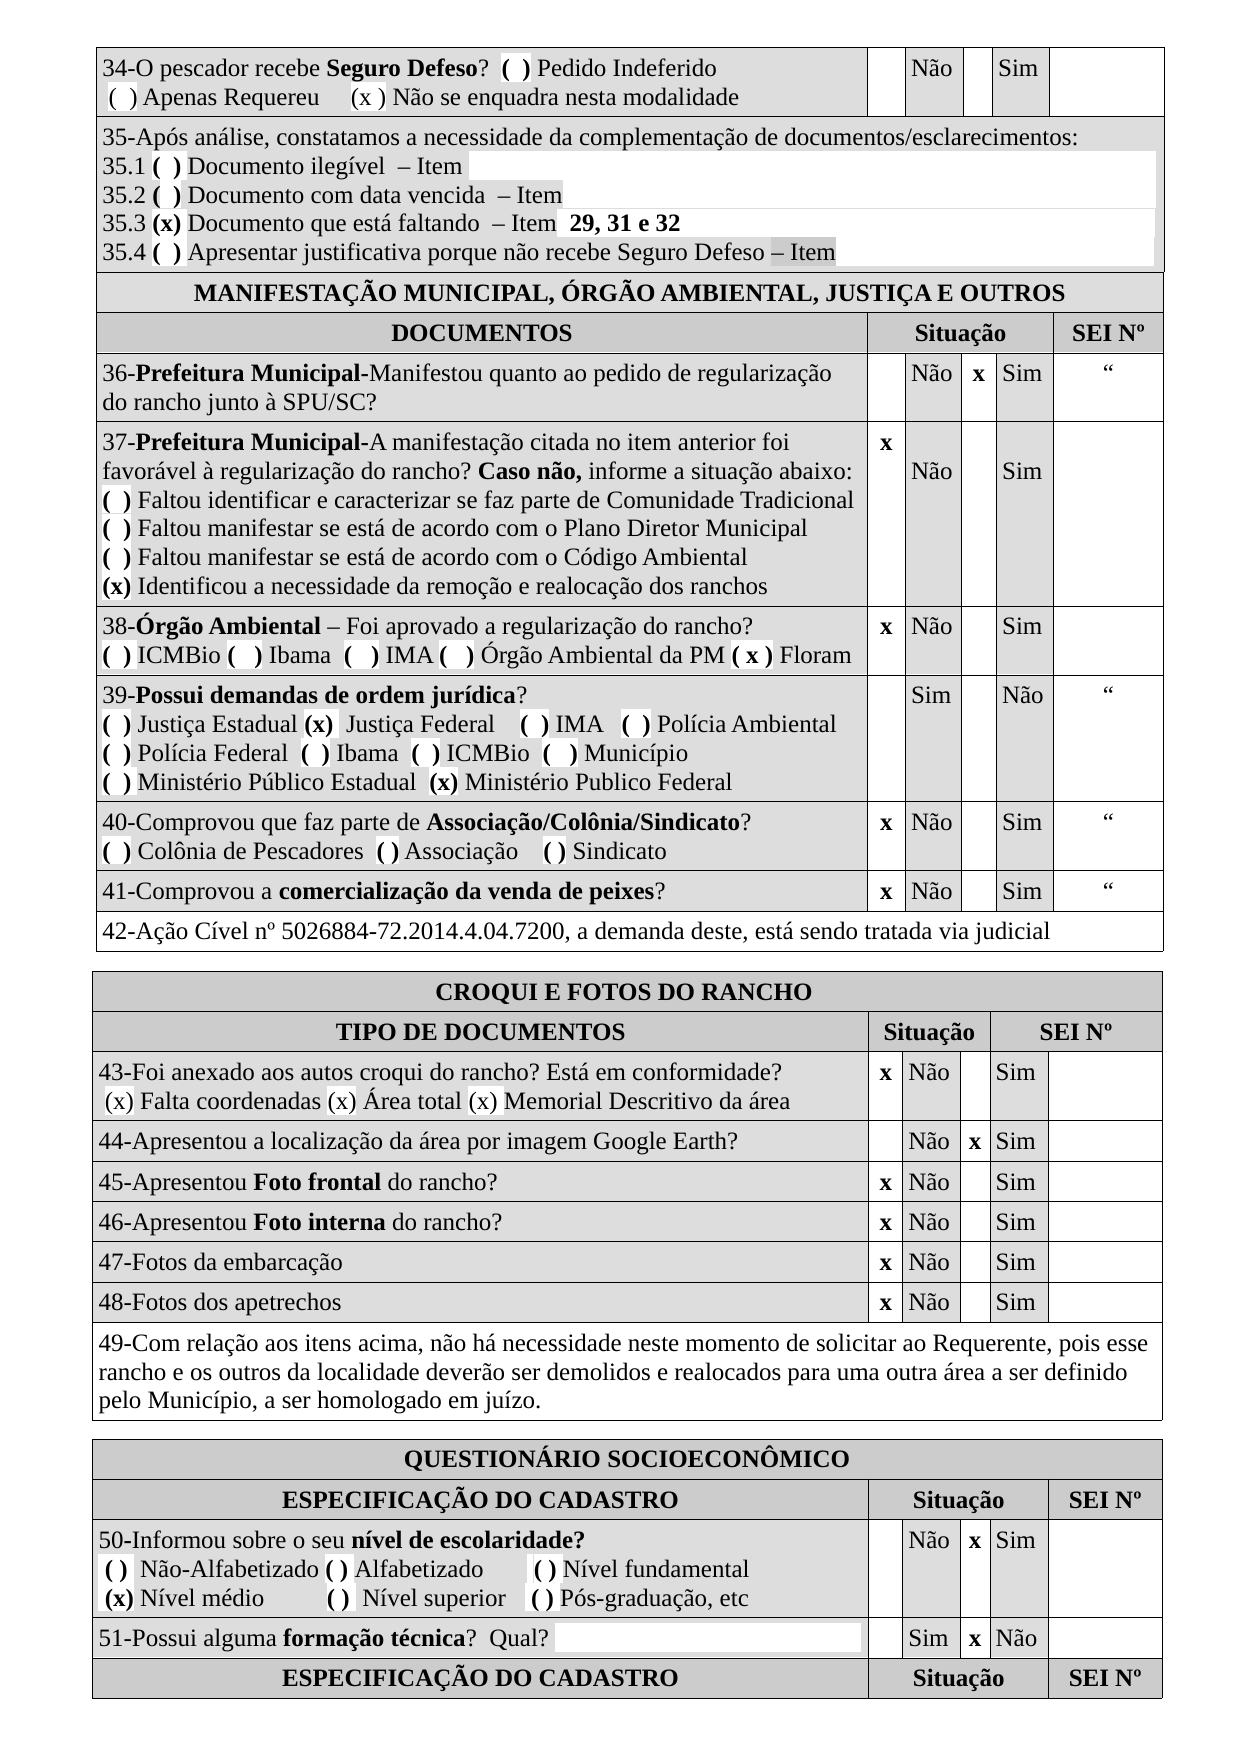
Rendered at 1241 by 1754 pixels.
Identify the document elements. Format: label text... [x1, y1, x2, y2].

table_cell Sim [991, 1520, 1048, 1617]
table_cell x [962, 354, 996, 421]
table_cell x [869, 1162, 902, 1201]
table_cell Não [906, 871, 961, 911]
table_cell [964, 48, 992, 116]
table_cell x [961, 1121, 990, 1161]
table_cell 41-Comprovou a comercialização da venda de peixes? [97, 871, 867, 911]
table_cell Não [906, 48, 963, 116]
table_cell “ [1054, 871, 1163, 911]
table_cell [1050, 48, 1164, 116]
table_cell [1049, 1283, 1162, 1322]
table_cell Sim [991, 1162, 1048, 1201]
table_cell SEI Nº [1049, 1659, 1162, 1698]
table_cell [1049, 1121, 1162, 1161]
table_cell Sim [991, 1283, 1048, 1322]
table_cell [868, 354, 905, 421]
table_cell 35-Após análise, constatamos a necessidade da complementação de documentos/esclarecimentos: 35.1 ( ) Documento ilegível – Item 35.2 ( ) Documento com data vencida – Item 35.3 (x) Documento que está faltando – Item 29, 31 e 32 35.4 ( ) Apresentar justificativa porque não recebe Seguro Defeso – Item [97, 117, 1164, 272]
table_cell x [869, 1242, 902, 1282]
table_cell Não [903, 1162, 960, 1201]
table_cell x [961, 1520, 990, 1617]
table_header CROQUI E FOTOS DO RANCHO [93, 972, 1162, 1011]
table_cell DOCUMENTOS [97, 313, 867, 352]
table_cell [1049, 1618, 1162, 1657]
table_cell [1049, 1162, 1162, 1201]
table_cell “ [1054, 354, 1163, 421]
table_cell Situação [869, 1480, 1048, 1519]
table_cell Não [903, 1242, 960, 1282]
table_cell ESPECIFICAÇÃO DO CADASTRO [93, 1659, 868, 1698]
table_cell [93, 1421, 1162, 1439]
table_cell Situação [869, 1659, 1048, 1698]
table_cell 50-Informou sobre o seu nível de escolaridade? ( ) Não-Alfabetizado ( ) Alfabetizado ( ) Nível fundamental (x) Nível médio ( ) Nível superior ( ) Pós-graduação, etc [93, 1520, 868, 1617]
table_cell Sim [991, 1052, 1048, 1120]
table_cell Não [991, 1618, 1048, 1657]
table_cell Não [903, 1283, 960, 1322]
table_cell 40-Comprovou que faz parte de Associação/Colônia/Sindicato? ( ) Colônia de Pescadores ( ) Associação ( ) Sindicato [97, 802, 867, 870]
table_cell Sim [997, 354, 1053, 421]
table_cell SEI Nº [1054, 313, 1163, 352]
table_cell [1049, 1520, 1162, 1617]
table_cell 42-Ação Cível nº 5026884-72.2014.4.04.7200, a demanda deste, está sendo tratada via judicial [97, 912, 1163, 951]
table_cell 45-Apresentou Foto frontal do rancho? [93, 1162, 868, 1201]
table_cell “ [1054, 676, 1163, 801]
table_cell Não [906, 354, 961, 421]
table_cell x [868, 871, 905, 911]
table_cell Não [906, 422, 961, 606]
table_cell [961, 1162, 990, 1201]
table_cell Sim [991, 1121, 1048, 1161]
table_cell x [869, 1283, 902, 1322]
table_cell 46-Apresentou Foto interna do rancho? [93, 1202, 868, 1241]
table_cell Situação [868, 313, 1053, 352]
table_cell [868, 676, 905, 801]
table_cell Não [903, 1121, 960, 1161]
table_cell 44-Apresentou a localização da área por imagem Google Earth? [93, 1121, 868, 1161]
table_cell QUESTIONÁRIO SOCIOECONÔMICO [93, 1440, 1162, 1479]
table_cell Sim [991, 1202, 1048, 1241]
table_cell [1049, 1052, 1162, 1120]
table_cell Sim [906, 676, 961, 801]
table_cell x [868, 607, 905, 674]
table_cell Situação [869, 1012, 990, 1051]
table_cell 49-Com relação aos itens acima, não há necessidade neste momento de solicitar ao Requerente, pois esse rancho e os outros da localidade deverão ser demolidos e realocados para uma outra área a ser definido pelo Município, a ser homologado em juízo. [93, 1323, 1162, 1420]
table_cell Sim [993, 48, 1049, 116]
table_cell [962, 871, 996, 911]
table_cell Sim [991, 1242, 1048, 1282]
table_cell 48-Fotos dos apetrechos [93, 1283, 868, 1322]
table_cell 39-Possui demandas de ordem jurídica? ( ) Justiça Estadual (x) Justiça Federal ( ) IMA ( ) Polícia Ambiental ( ) Polícia Federal ( ) Ibama ( ) ICMBio ( ) Município ( ) Ministério Público Estadual (x) Ministério Publico Federal [97, 676, 867, 801]
table_cell x [869, 1052, 902, 1120]
table_cell x [868, 802, 905, 870]
table_cell [1054, 607, 1163, 674]
table_cell SEI Nº [991, 1012, 1162, 1051]
table_cell [868, 48, 905, 116]
table_cell x [961, 1618, 990, 1657]
table_cell [1049, 1202, 1162, 1241]
table_cell [962, 422, 996, 606]
table_cell 47-Fotos da embarcação [93, 1242, 868, 1282]
table_cell 38-Órgão Ambiental – Foi aprovado a regularização do rancho? ( ) ICMBio ( ) Ibama ( ) IMA ( ) Órgão Ambiental da PM ( x ) Floram [97, 607, 867, 674]
table_cell [962, 676, 996, 801]
table_cell Sim [997, 607, 1053, 674]
table_header MANIFESTAÇÃO MUNICIPAL, ÓRGÃO AMBIENTAL, JUSTIÇA E OUTROS [97, 273, 1163, 312]
table_cell 36-Prefeitura Municipal-Manifestou quanto ao pedido de regularização do rancho junto à SPU/SC? [97, 354, 867, 421]
table_cell SEI Nº [1049, 1480, 1162, 1519]
table_cell [961, 1242, 990, 1282]
table_cell [1054, 422, 1163, 606]
table_cell TIPO DE DOCUMENTOS [93, 1012, 868, 1051]
table_cell Não [903, 1202, 960, 1241]
table_cell Não [903, 1052, 960, 1120]
table_cell Sim [997, 422, 1053, 606]
table_cell 51-Possui alguma formação técnica? Qual? [93, 1618, 868, 1657]
table_cell [961, 1283, 990, 1322]
table_cell Sim [903, 1618, 960, 1657]
table_cell [961, 1202, 990, 1241]
table_cell [869, 1618, 902, 1657]
table_cell Não [997, 676, 1053, 801]
table_cell Não [906, 802, 961, 870]
table_cell Sim [997, 871, 1053, 911]
table_cell Não [906, 607, 961, 674]
table_cell Sim [997, 802, 1053, 870]
table_cell x [868, 422, 905, 606]
table_cell [869, 1121, 902, 1161]
table_cell Não [903, 1520, 960, 1617]
table_cell 34-O pescador recebe Seguro Defeso? ( ) Pedido Indeferido ( ) Apenas Requereu (x ) Não se enquadra nesta modalidade [97, 48, 867, 116]
table_cell ESPECIFICAÇÃO DO CADASTRO [93, 1480, 868, 1519]
table_cell [962, 607, 996, 674]
table_cell 37-Prefeitura Municipal-A manifestação citada no item anterior foi favorável à regularização do rancho? Caso não, informe a situação abaixo: ( ) Faltou identificar e caracterizar se faz parte de Comunidade Tradicional ( ) Faltou manifestar se está de acordo com o Plano Diretor Municipal ( ) Faltou manifestar se está de acordo com o Código Ambiental (x) Identificou a necessidade da remoção e realocação dos ranchos [97, 422, 867, 606]
table_cell 43-Foi anexado aos autos croqui do rancho? Está em conformidade? (x) Falta coordenadas (x) Área total (x) Memorial Descritivo da área [93, 1052, 868, 1120]
table_cell [961, 1052, 990, 1120]
table_cell [1049, 1242, 1162, 1282]
table_cell [869, 1520, 902, 1617]
table_cell x [869, 1202, 902, 1241]
table_cell “ [1054, 802, 1163, 870]
table_cell [962, 802, 996, 870]
